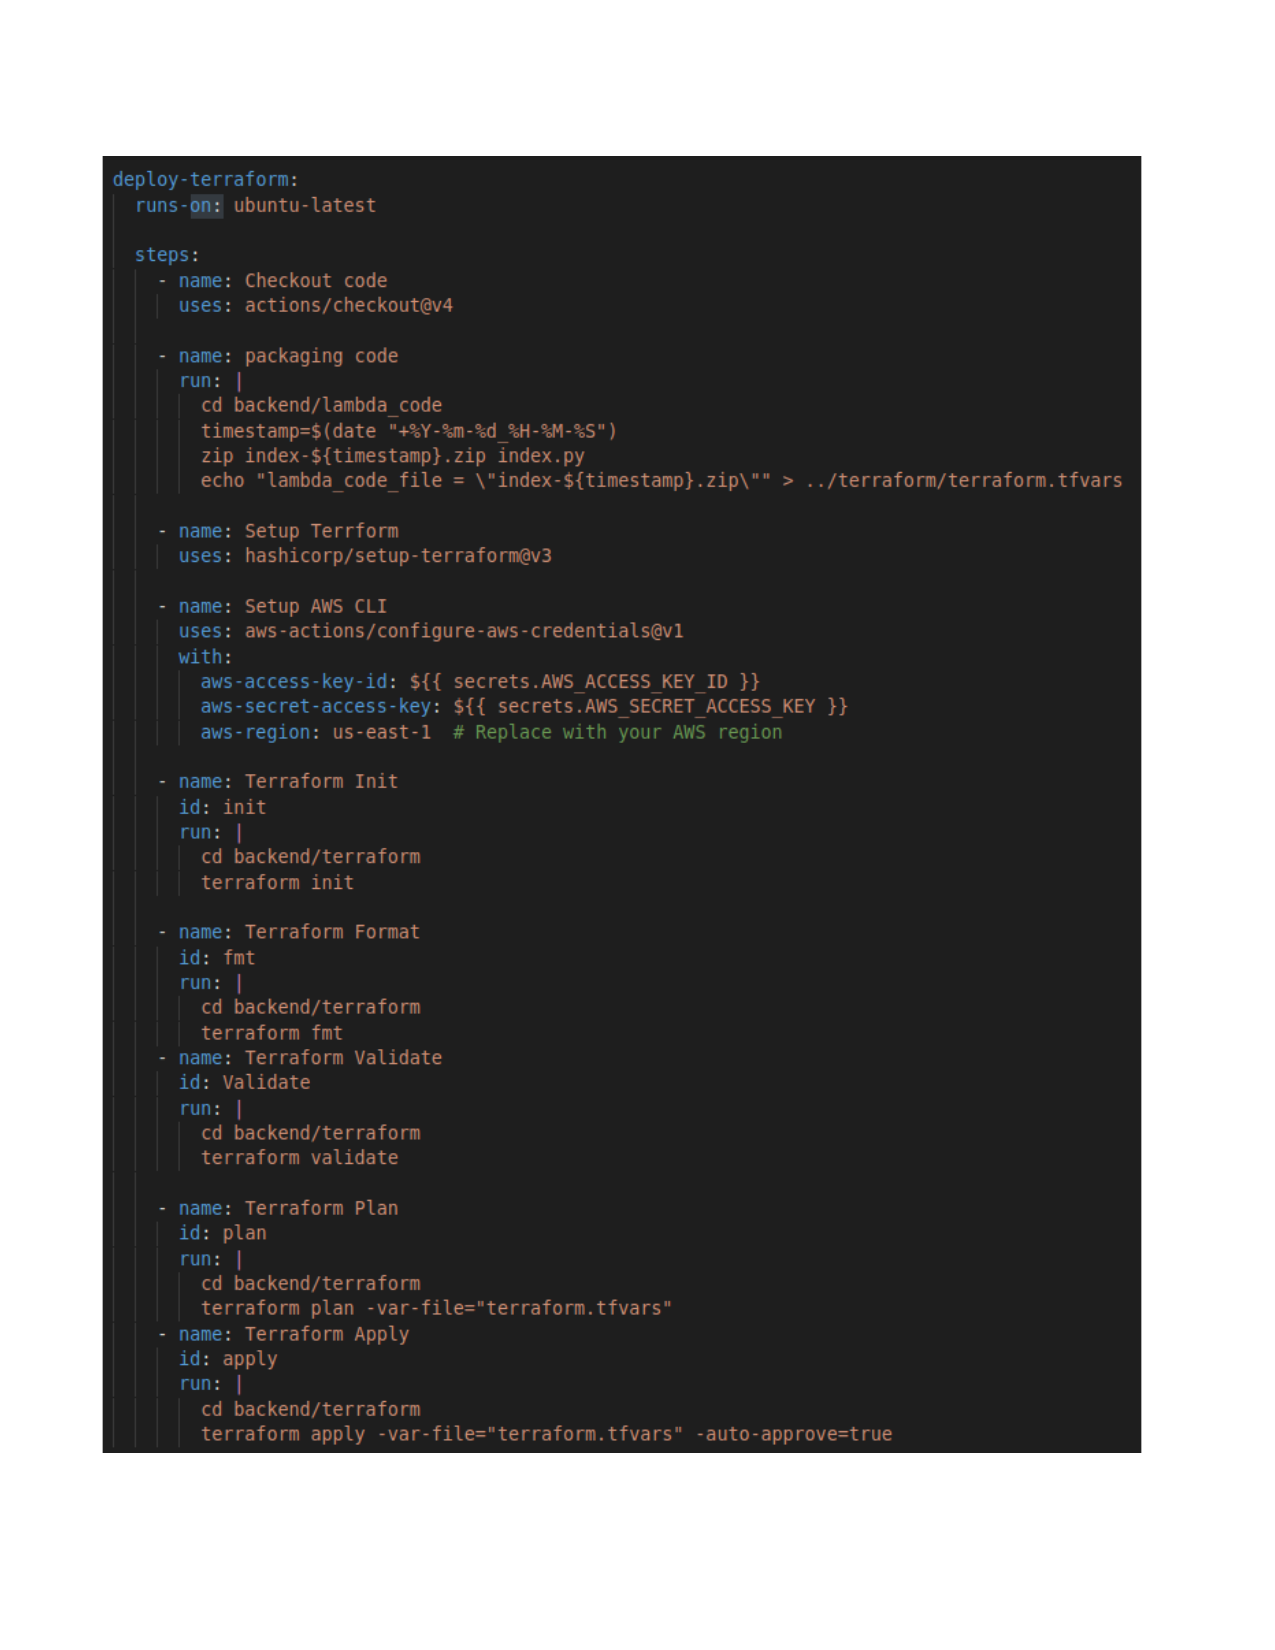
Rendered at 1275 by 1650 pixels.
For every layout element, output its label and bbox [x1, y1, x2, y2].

picture [102, 156, 1142, 1453]
